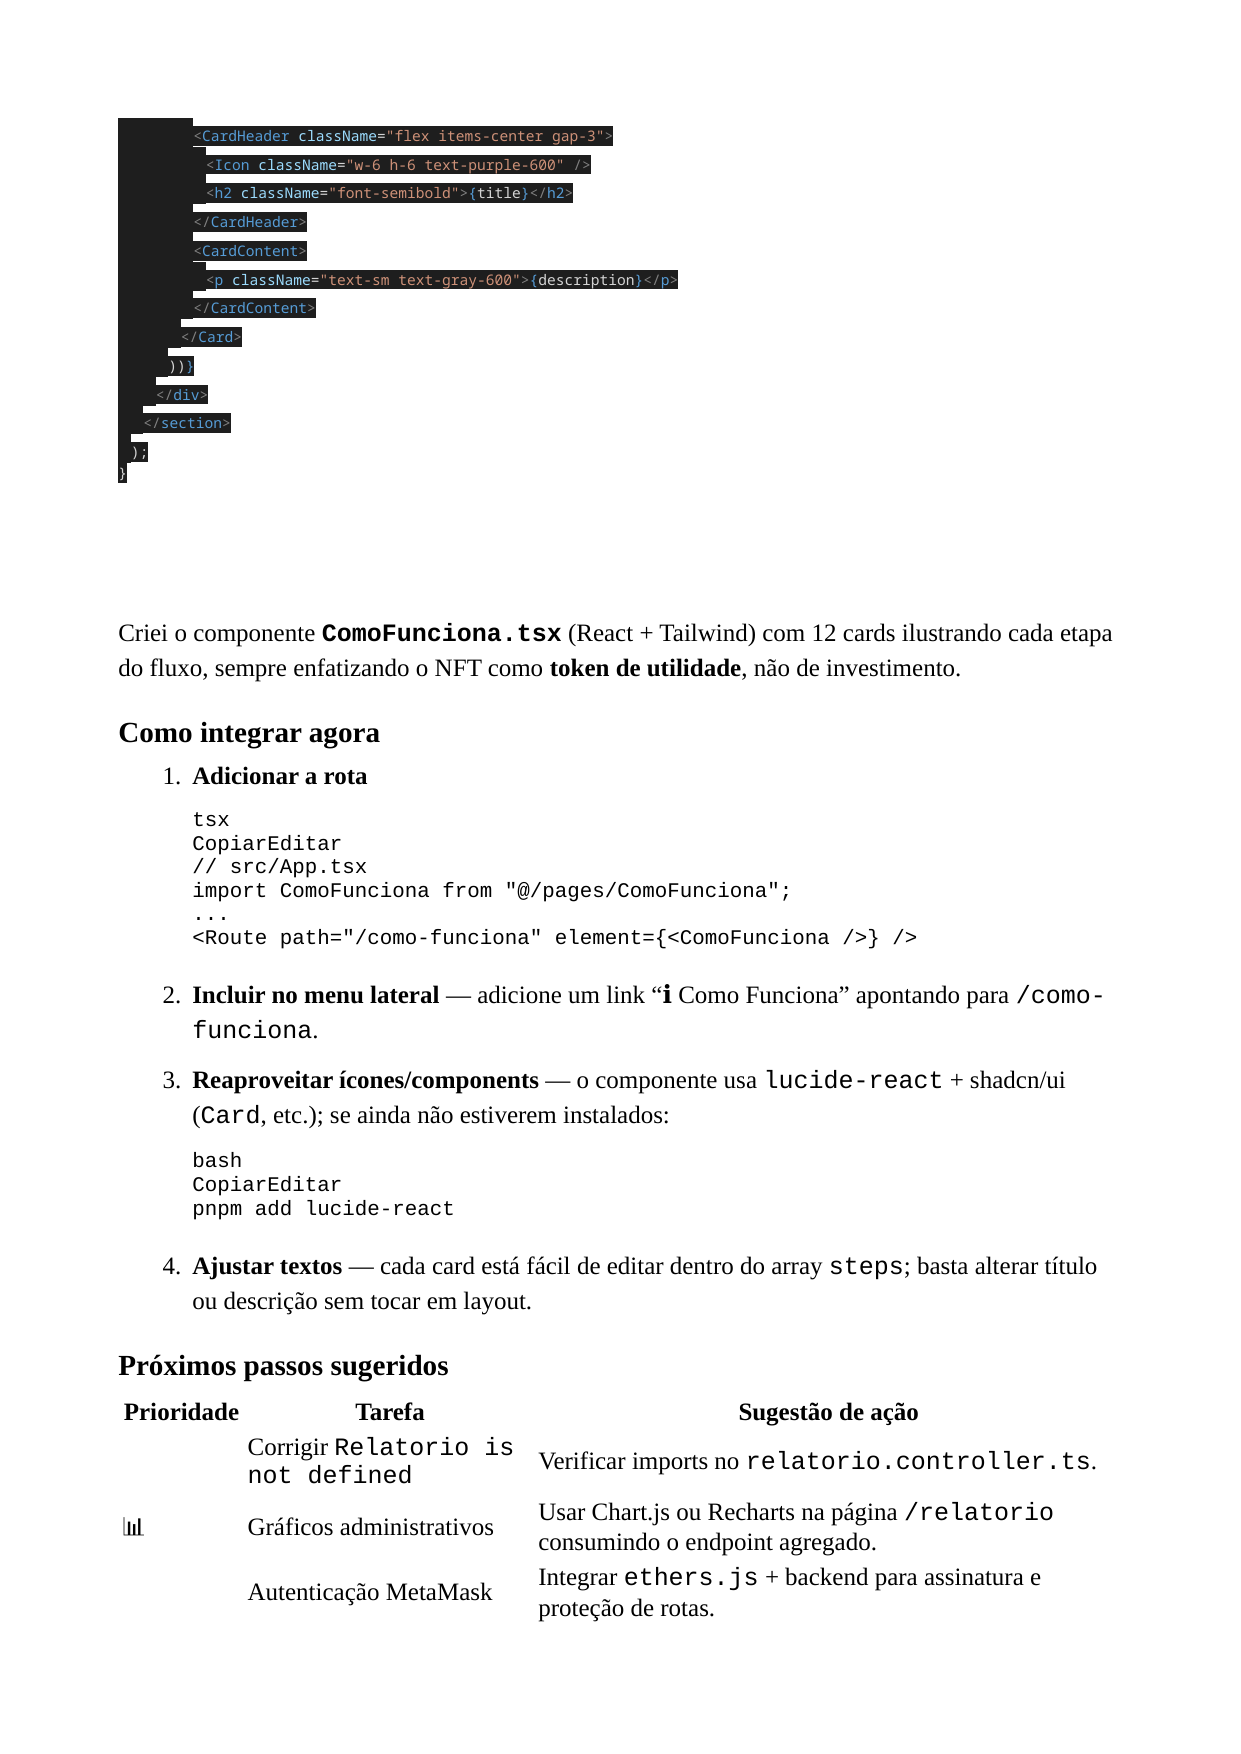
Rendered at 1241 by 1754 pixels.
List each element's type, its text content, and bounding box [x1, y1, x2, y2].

table_header Tarefa [245, 1394, 535, 1429]
table_cell 🔐 [118, 1559, 244, 1624]
text </div> [118, 377, 1122, 406]
list Adicionar a rota [162, 761, 1122, 790]
text Criei o componente ComoFunciona.tsx (React + Tailwind) com 12 cards ilustrando cada etapa do fluxo, sempre enfatizando o NFT como token de utilidade, não de investimento. [118, 618, 1122, 682]
list tsx [162, 809, 1122, 832]
text </Card> [118, 319, 1122, 348]
text </CardHeader> [118, 204, 1122, 233]
list pnpm add lucide-react [162, 1198, 1122, 1221]
text <CardHeader className="flex items-center gap-3"> [118, 118, 1122, 147]
table_cell 📊 [118, 1494, 244, 1559]
list Incluir no menu lateral — adicione um link “ℹ️ Como Funciona” apontando para /como-funciona. [162, 980, 1122, 1046]
list Ajustar textos — cada card está fácil de editar dentro do array steps; basta alterar título ou descrição sem tocar em layout. [162, 1251, 1122, 1315]
table_cell Verificar imports no relatorio.controller.ts. [535, 1429, 1122, 1494]
table_cell 🔧 [118, 1429, 244, 1494]
table_cell Corrigir Relatorio is not defined [245, 1429, 535, 1494]
text <CardContent> [118, 233, 1122, 262]
text </section> [118, 406, 1122, 434]
table_cell Autenticação MetaMask [245, 1559, 535, 1624]
list CopiarEditar [162, 832, 1122, 856]
list bash [162, 1150, 1122, 1174]
list <Route path="/como-funciona" element={<ComoFunciona />} /> [162, 927, 1122, 951]
text ); [118, 434, 1122, 463]
text <h2 className="font-semibold">{title}</h2> [118, 176, 1122, 204]
text ))} [118, 348, 1122, 377]
list import ComoFunciona from "@/pages/ComoFunciona"; [162, 880, 1122, 903]
subtitle Próximos passos sugeridos [118, 1348, 1122, 1382]
table_header Prioridade [118, 1394, 244, 1429]
text } [118, 463, 1122, 483]
table_cell Usar Chart.js ou Recharts na página /relatorio consumindo o endpoint agregado. [535, 1494, 1122, 1559]
subtitle Como integrar agora [118, 715, 1122, 749]
list // src/App.tsx [162, 856, 1122, 880]
text <Icon className="w-6 h-6 text-purple-600" /> [118, 147, 1122, 176]
list CopiarEditar [162, 1174, 1122, 1198]
text <p className="text-sm text-gray-600">{description}</p> [118, 262, 1122, 291]
list ... [162, 903, 1122, 927]
table_cell Integrar ethers.js + backend para assinatura e proteção de rotas. [535, 1559, 1122, 1624]
table_header Sugestão de ação [535, 1394, 1122, 1429]
table_cell Gráficos administrativos [245, 1494, 535, 1559]
list Reaproveitar ícones/components — o componente usa lucide-react + shadcn/ui (Card, etc.); se ainda não estiverem instalados: [162, 1065, 1122, 1131]
text </CardContent> [118, 291, 1122, 319]
